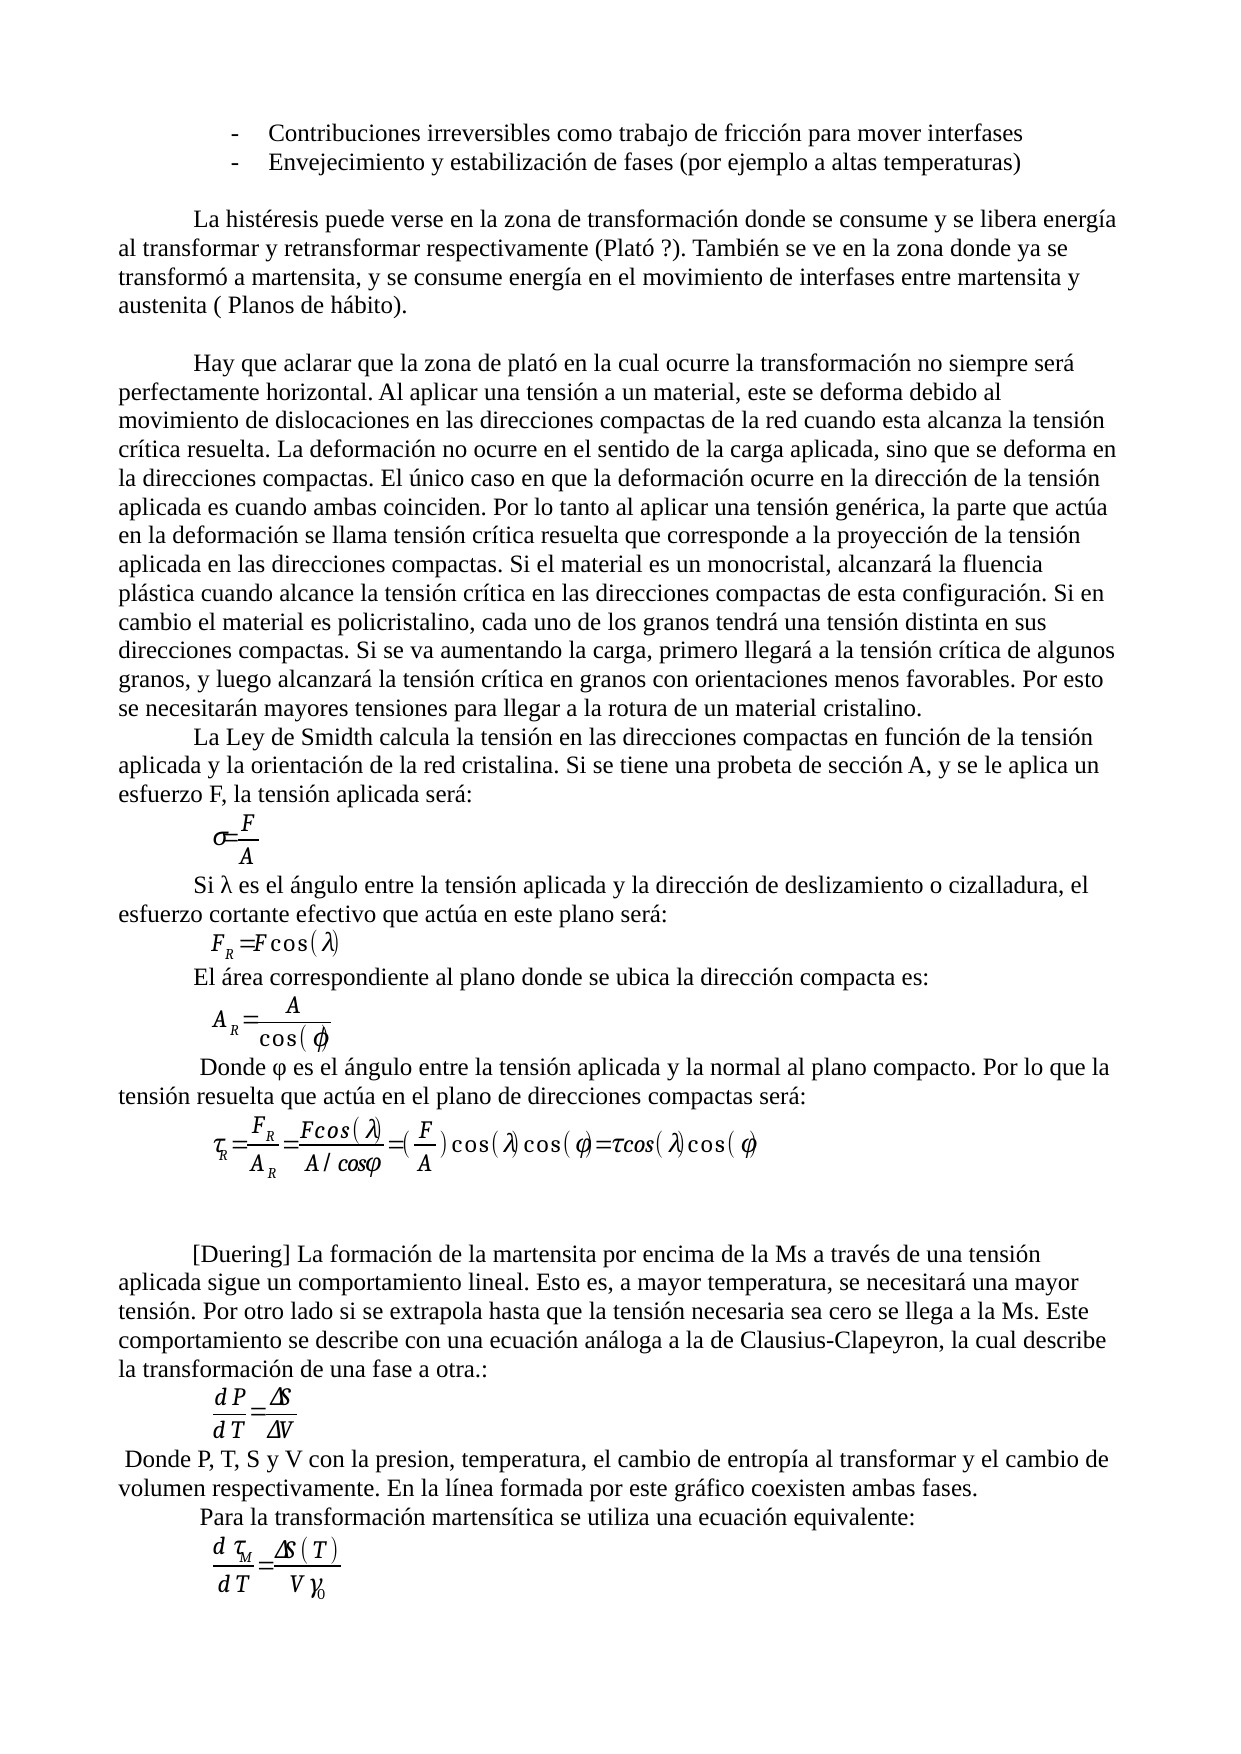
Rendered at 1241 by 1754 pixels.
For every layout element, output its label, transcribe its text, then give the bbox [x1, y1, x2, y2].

text Donde φ es el ángulo entre la tensión aplicada y la normal al plano compacto. Por lo que la tensión resuelta que actúa en el plano de direcciones compactas será: [118, 1052, 1122, 1110]
text [Duering] La formación de la martensita por encima de la Ms a través de una tensión aplicada sigue un comportamiento lineal. Esto es, a mayor temperatura, se necesitará una mayor tensión. Por otro lado si se extrapola hasta que la tensión necesaria sea cero se llega a la Ms. Este comportamiento se describe con una ecuación análoga a la de Clausius-Clapeyron, la cual describe la transformación de una fase a otra.: [118, 1239, 1122, 1382]
text Para la transformación martensítica se utiliza una ecuación equivalente: [118, 1502, 1122, 1531]
list Contribuciones irreversibles como trabajo de fricción para mover interfases [231, 118, 1122, 147]
text Hay que aclarar que la zona de plató en la cual ocurre la transformación no siempre será perfectamente horizontal. Al aplicar una tensión a un material, este se deforma debido al movimiento de dislocaciones en las direcciones compactas de la red cuando esta alcanza la tensión crítica resuelta. La deformación no ocurre en el sentido de la carga aplicada, sino que se deforma en la direcciones compactas. El único caso en que la deformación ocurre en la dirección de la tensión aplicada es cuando ambas coinciden. Por lo tanto al aplicar una tensión genérica, la parte que actúa en la deformación se llama tensión crítica resuelta que corresponde a la proyección de la tensión aplicada en las direcciones compactas. Si el material es un monocristal, alcanzará la fluencia plástica cuando alcance la tensión crítica en las direcciones compactas de esta configuración. Si en cambio el material es policristalino, cada uno de los granos tendrá una tensión distinta en sus direcciones compactas. Si se va aumentando la carga, primero llegará a la tensión crítica de algunos granos, y luego alcanzará la tensión crítica en granos con orientaciones menos favorables. Por esto se necesitarán mayores tensiones para llegar a la rotura de un material cristalino. [118, 348, 1122, 722]
text La histéresis puede verse en la zona de transformación donde se consume y se libera energía al transformar y retransformar respectivamente (Plató ?). También se ve en la zona donde ya se transformó a martensita, y se consume energía en el movimiento de interfases entre martensita y austenita ( Planos de hábito). [118, 204, 1122, 319]
text La Ley de Smidth calcula la tensión en las direcciones compactas en función de la tensión aplicada y la orientación de la red cristalina. Si se tiene una probeta de sección A, y se le aplica un esfuerzo F, la tensión aplicada será: [118, 722, 1122, 808]
text Donde P, T, S y V con la presion, temperatura, el cambio de entropía al transformar y el cambio de volumen respectivamente. En la línea formada por este gráfico coexisten ambas fases. [118, 1444, 1122, 1502]
text El área correspondiente al plano donde se ubica la dirección compacta es: [118, 962, 1122, 990]
list Envejecimiento y estabilización de fases (por ejemplo a altas temperaturas) [231, 147, 1122, 176]
text Si λ es el ángulo entre la tensión aplicada y la dirección de deslizamiento o cizalladura, el esfuerzo cortante efectivo que actúa en este plano será: [118, 870, 1122, 928]
